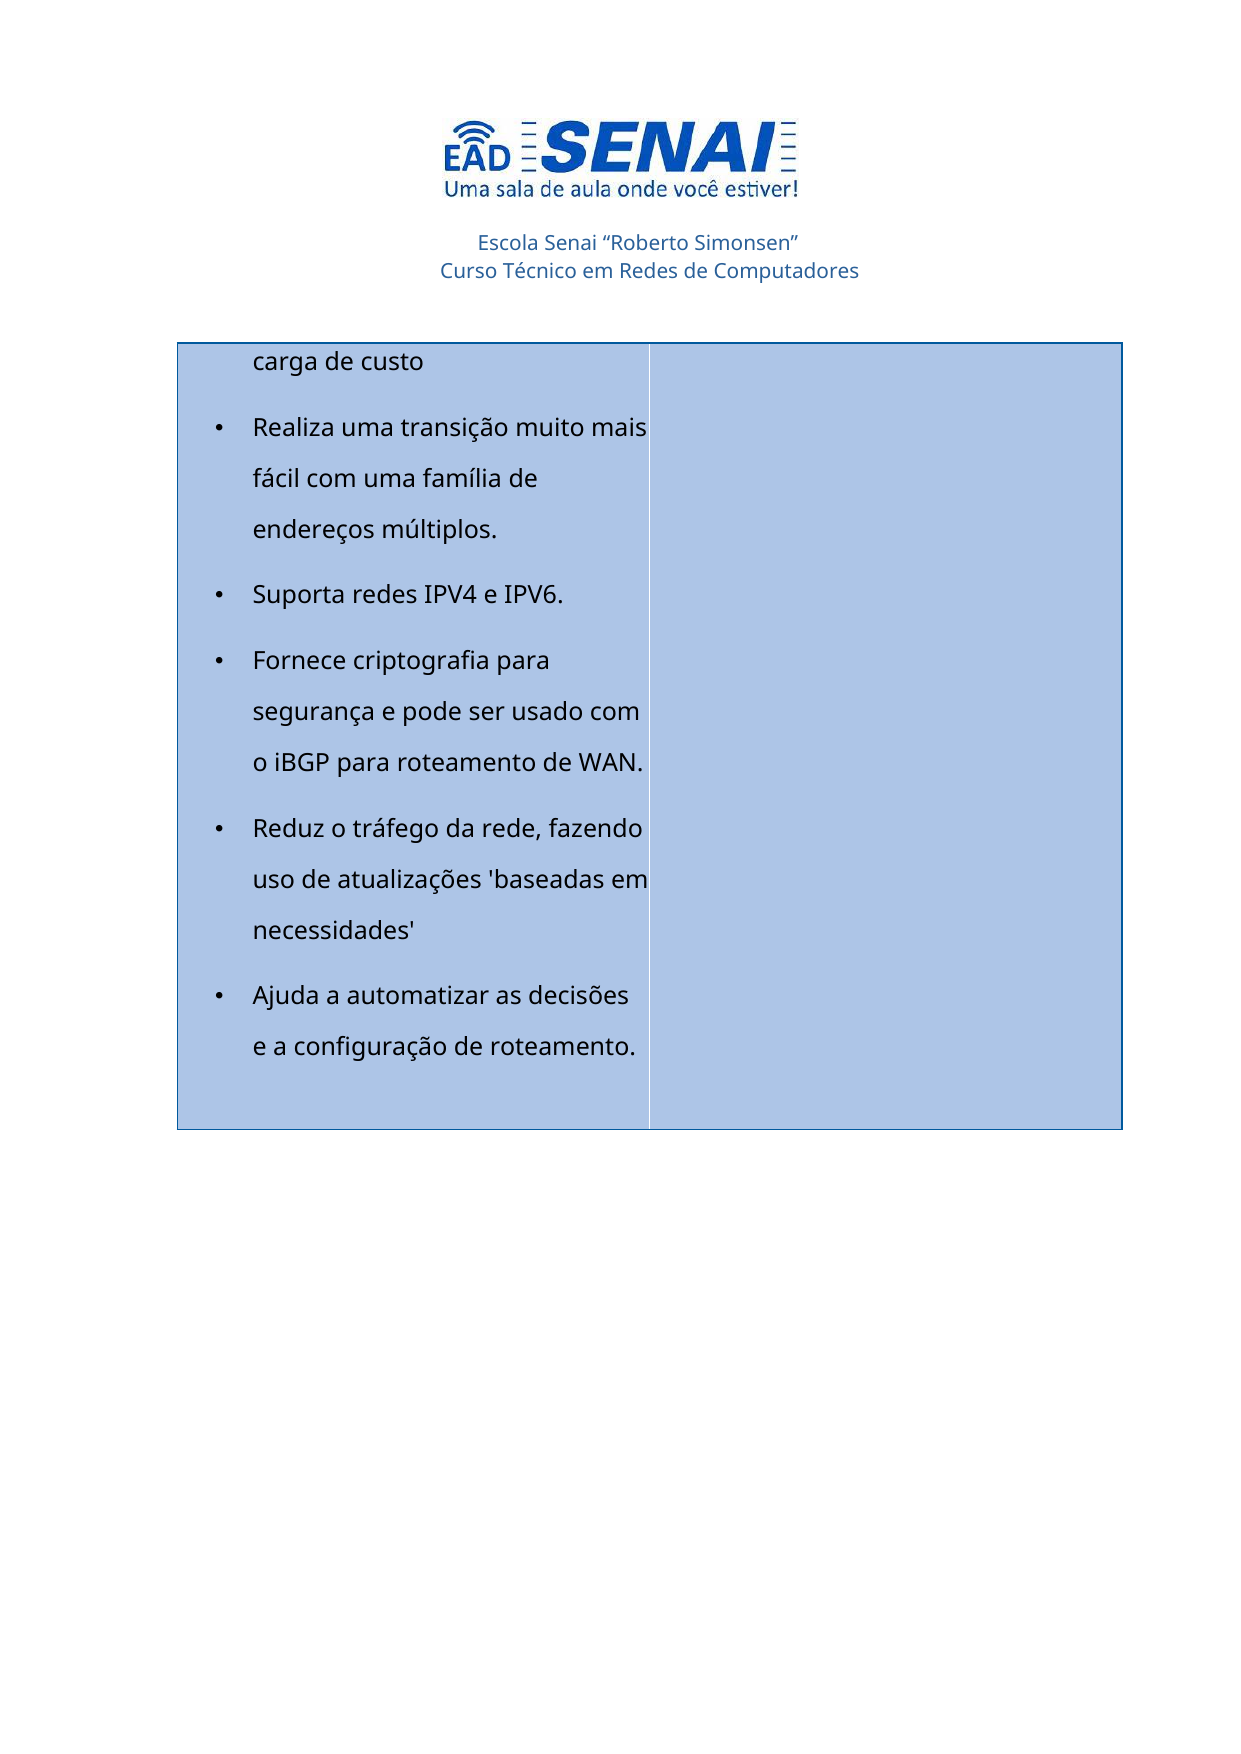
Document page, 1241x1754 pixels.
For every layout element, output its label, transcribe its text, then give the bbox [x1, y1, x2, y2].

picture [442, 118, 799, 198]
table_cell [650, 344, 1121, 1129]
table_cell carga de custo Realiza uma transição muito mais fácil com uma família de endereços múltiplos. Suporta redes IPV4 e IPV6. Fornece criptografia para segurança e pode ser usado com o iBGP para roteamento de WAN. Reduz o tráfego da rede, fazendo uso de atualizações 'baseadas em necessidades' Ajuda a automatizar as decisões e a configuração de roteamento. [178, 344, 649, 1129]
